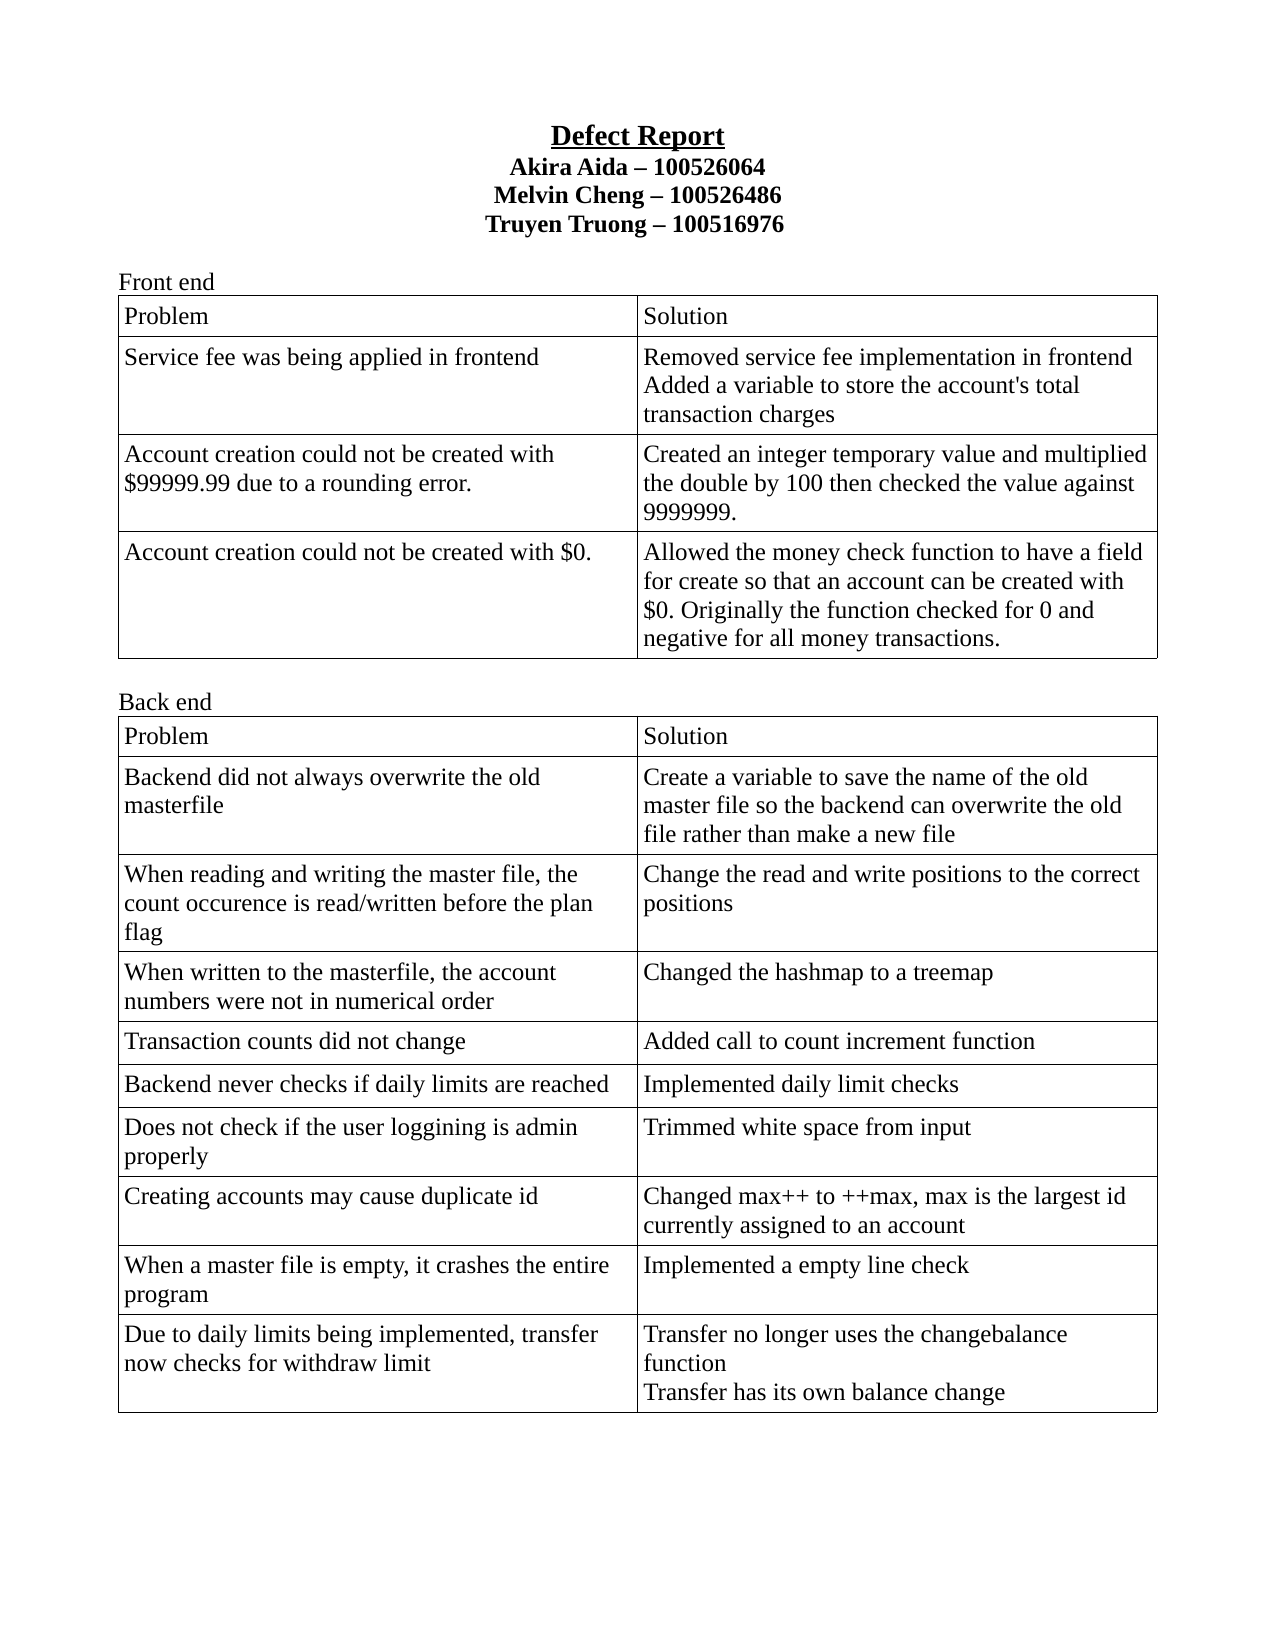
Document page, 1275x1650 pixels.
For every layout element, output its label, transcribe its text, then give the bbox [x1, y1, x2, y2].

table_cell Transfer no longer uses the changebalance function Transfer has its own balance change [638, 1315, 1157, 1412]
table_header Problem [119, 296, 637, 336]
table_cell Added call to count increment function [638, 1022, 1157, 1063]
table_cell Account creation could not be created with $0. [119, 532, 637, 658]
table_cell When a master file is empty, it crashes the entire program [119, 1246, 637, 1314]
table_cell Transaction counts did not change [119, 1022, 637, 1063]
table_cell When reading and writing the master file, the count occurence is read/written before the plan flag [119, 855, 637, 951]
table_cell Implemented daily limit checks [638, 1065, 1157, 1107]
table_cell Allowed the money check function to have a field for create so that an account can be created with $0. Originally the function checked for 0 and negative for all money transactions. [638, 532, 1157, 658]
table_cell Backend did not always overwrite the old masterfile [119, 757, 637, 854]
table_cell Change the read and write positions to the correct positions [638, 855, 1157, 951]
table_cell Implemented a empty line check [638, 1246, 1157, 1314]
table_header Solution [638, 296, 1157, 336]
table_cell Creating accounts may cause duplicate id [119, 1177, 637, 1245]
table_cell Due to daily limits being implemented, transfer now checks for withdraw limit [119, 1315, 637, 1412]
table_cell Trimmed white space from input [638, 1108, 1157, 1176]
table_cell When written to the masterfile, the account numbers were not in numerical order [119, 952, 637, 1021]
text Akira Aida – 100526064 [118, 152, 1157, 180]
table_cell Changed max++ to ++max, max is the largest id currently assigned to an account [638, 1177, 1157, 1245]
text Front end [118, 267, 1157, 295]
table_cell Changed the hashmap to a treemap [638, 952, 1157, 1021]
table_cell Service fee was being applied in frontend [119, 337, 637, 433]
text Back end [118, 687, 1157, 716]
table_cell Create a variable to save the name of the old master file so the backend can overwrite the old file rather than make a new file [638, 757, 1157, 854]
text Melvin Cheng – 100526486 [118, 180, 1157, 209]
table_cell Does not check if the user loggining is admin properly [119, 1108, 637, 1176]
text Truyen Truong – 100516976 [118, 209, 1157, 238]
table_cell Backend never checks if daily limits are reached [119, 1065, 637, 1107]
table_cell Removed service fee implementation in frontend Added a variable to store the account's total transaction charges [638, 337, 1157, 433]
table_header Problem [119, 717, 637, 756]
table_cell Account creation could not be created with $99999.99 due to a rounding error. [119, 435, 637, 531]
text Defect Report [118, 118, 1157, 152]
table_header Solution [638, 717, 1157, 756]
table_cell Created an integer temporary value and multiplied the double by 100 then checked the value against 9999999. [638, 435, 1157, 531]
